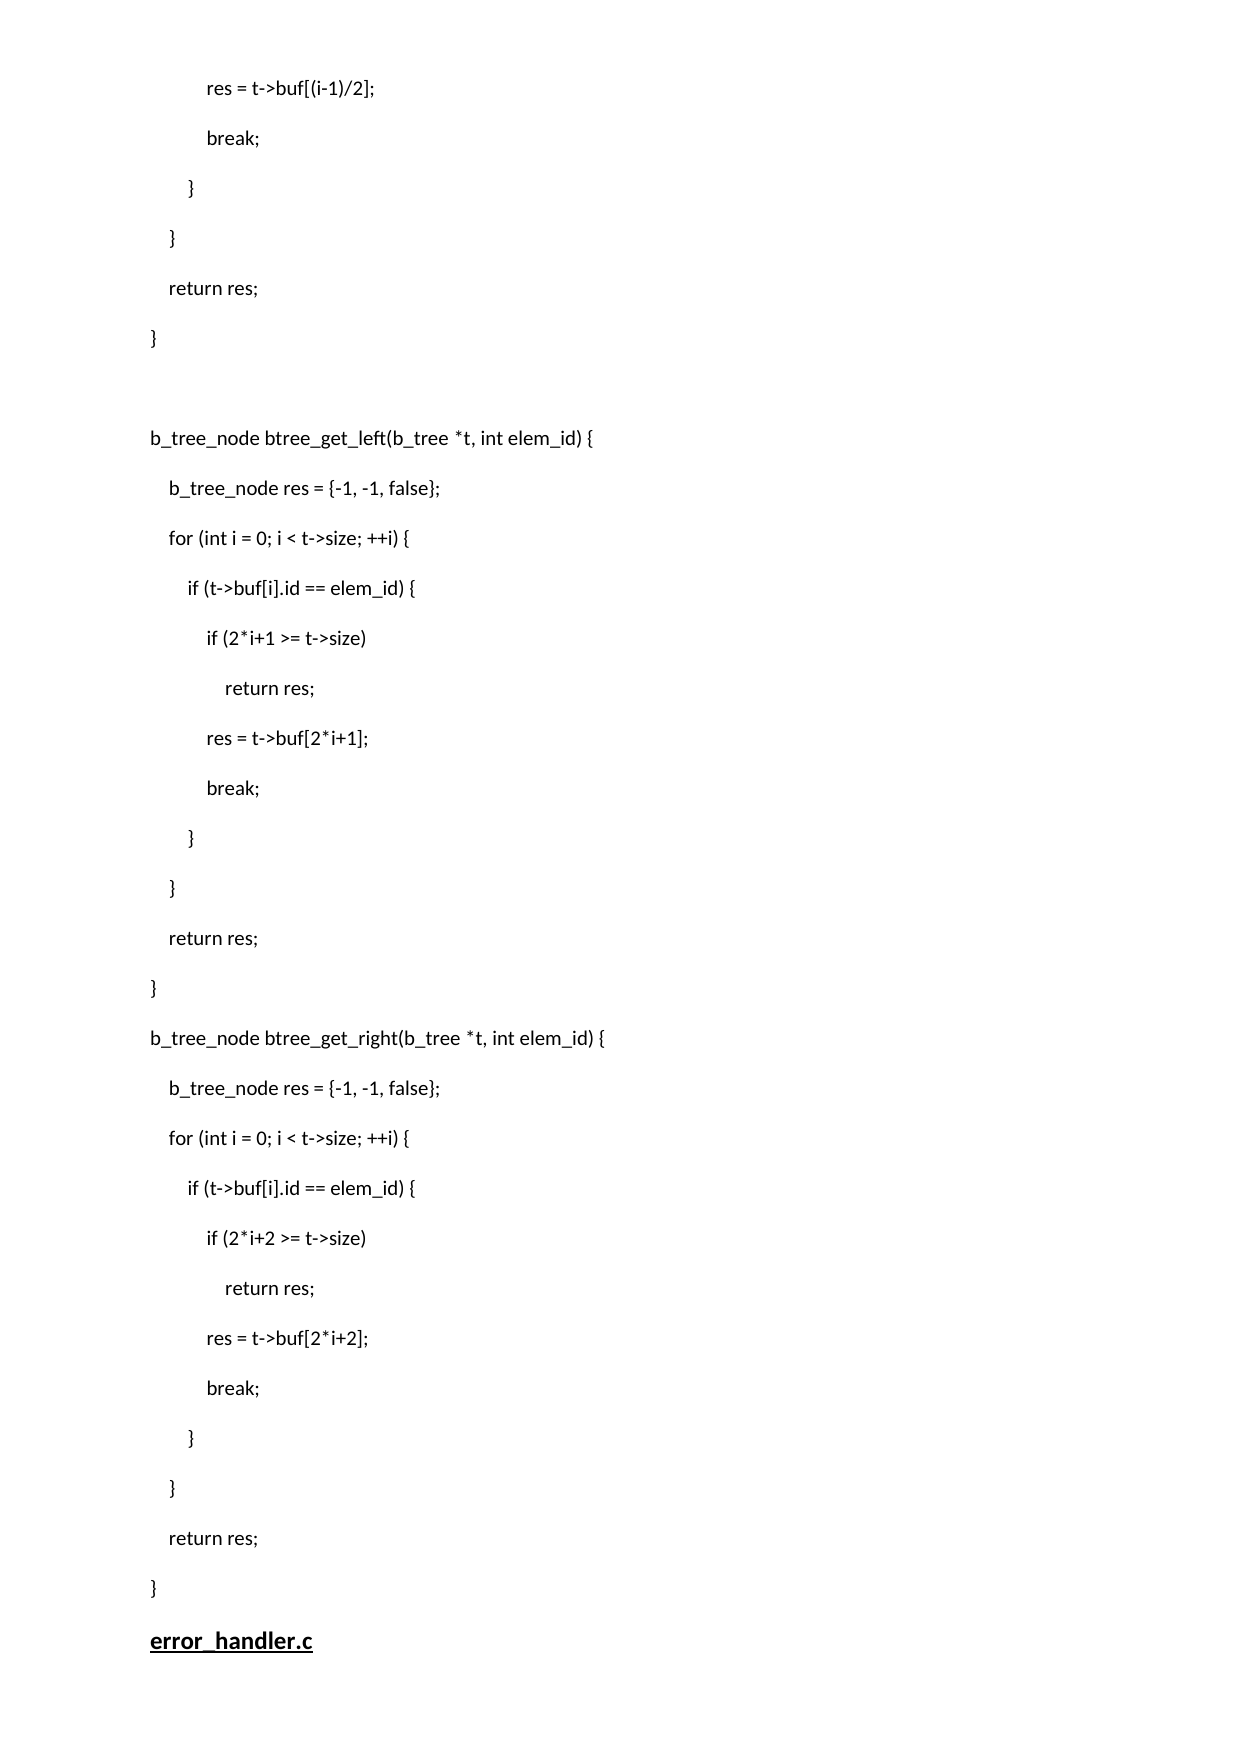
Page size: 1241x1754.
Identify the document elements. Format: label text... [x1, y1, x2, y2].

text break; [150, 125, 1147, 150]
text error_handler.c [150, 1625, 1147, 1656]
text } [150, 825, 1147, 850]
text } [150, 175, 1147, 200]
text } [150, 1425, 1147, 1450]
text b_tree_node btree_get_right(b_tree *t, int elem_id) { [150, 1025, 1147, 1050]
text break; [150, 1375, 1147, 1400]
text for (int i = 0; i < t->size; ++i) { [150, 1125, 1147, 1150]
text res = t->buf[(i-1)/2]; [150, 75, 1147, 100]
text b_tree_node res = {-1, -1, false}; [150, 1075, 1147, 1100]
text return res; [150, 1275, 1147, 1300]
text } [150, 975, 1147, 1000]
text } [150, 225, 1147, 250]
text return res; [150, 925, 1147, 950]
text return res; [150, 1525, 1147, 1550]
text return res; [150, 275, 1147, 300]
text res = t->buf[2*i+1]; [150, 725, 1147, 750]
text b_tree_node btree_get_left(b_tree *t, int elem_id) { [150, 425, 1147, 450]
text } [150, 325, 1147, 350]
text if (2*i+2 >= t->size) [150, 1225, 1147, 1250]
text break; [150, 775, 1147, 800]
text } [150, 1475, 1147, 1500]
text } [150, 1575, 1147, 1600]
text return res; [150, 675, 1147, 700]
text res = t->buf[2*i+2]; [150, 1325, 1147, 1350]
text if (t->buf[i].id == elem_id) { [150, 575, 1147, 600]
text if (2*i+1 >= t->size) [150, 625, 1147, 650]
text } [150, 875, 1147, 900]
text b_tree_node res = {-1, -1, false}; [150, 475, 1147, 500]
text if (t->buf[i].id == elem_id) { [150, 1175, 1147, 1200]
text for (int i = 0; i < t->size; ++i) { [150, 525, 1147, 550]
